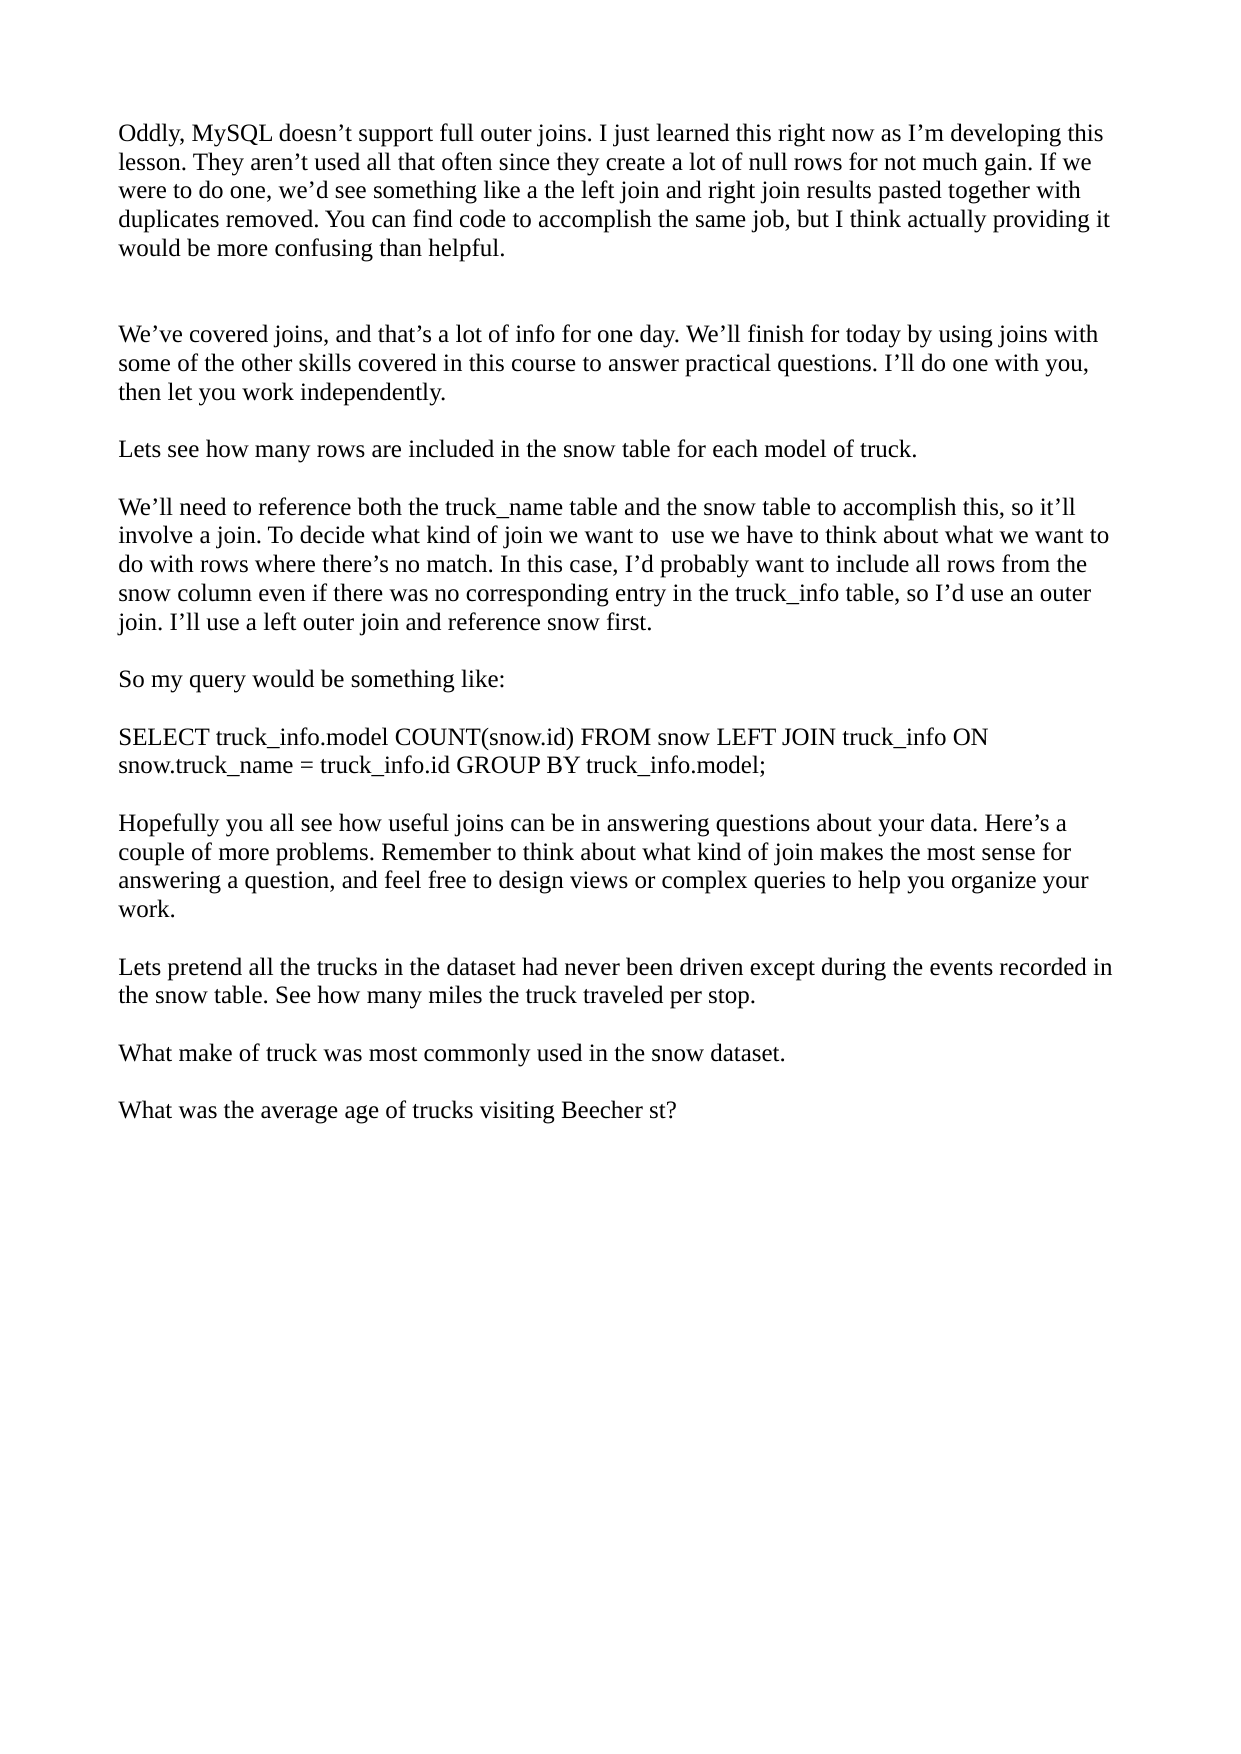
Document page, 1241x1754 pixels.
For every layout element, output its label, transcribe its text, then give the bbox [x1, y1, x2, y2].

text Lets pretend all the trucks in the dataset had never been driven except during the events recorded in the snow table. See how many miles the truck traveled per stop. [118, 952, 1122, 1009]
text We’ve covered joins, and that’s a lot of info for one day. We’ll finish for today by using joins with some of the other skills covered in this course to answer practical questions. I’ll do one with you, then let you work independently. [118, 319, 1122, 406]
text So my query would be something like: [118, 664, 1122, 693]
text What was the average age of trucks visiting Beecher st? [118, 1096, 1122, 1124]
text Hopefully you all see how useful joins can be in answering questions about your data. Here’s a couple of more problems. Remember to think about what kind of join makes the most sense for answering a question, and feel free to design views or complex queries to help you organize your work. [118, 808, 1122, 923]
text We’ll need to reference both the truck_name table and the snow table to accomplish this, so it’ll involve a join. To decide what kind of join we want to use we have to think about what we want to do with rows where there’s no match. In this case, I’d probably want to include all rows from the snow column even if there was no corresponding entry in the truck_info table, so I’d use an outer join. I’ll use a left outer join and reference snow first. [118, 492, 1122, 636]
text SELECT truck_info.model COUNT(snow.id) FROM snow LEFT JOIN truck_info ON snow.truck_name = truck_info.id GROUP BY truck_info.model; [118, 722, 1122, 779]
text What make of truck was most commonly used in the snow dataset. [118, 1038, 1122, 1067]
text Lets see how many rows are included in the snow table for each model of truck. [118, 434, 1122, 463]
text Oddly, MySQL doesn’t support full outer joins. I just learned this right now as I’m developing this lesson. They aren’t used all that often since they create a lot of null rows for not much gain. If we were to do one, we’d see something like a the left join and right join results pasted together with duplicates removed. You can find code to accomplish the same job, but I think actually providing it would be more confusing than helpful. [118, 118, 1122, 262]
